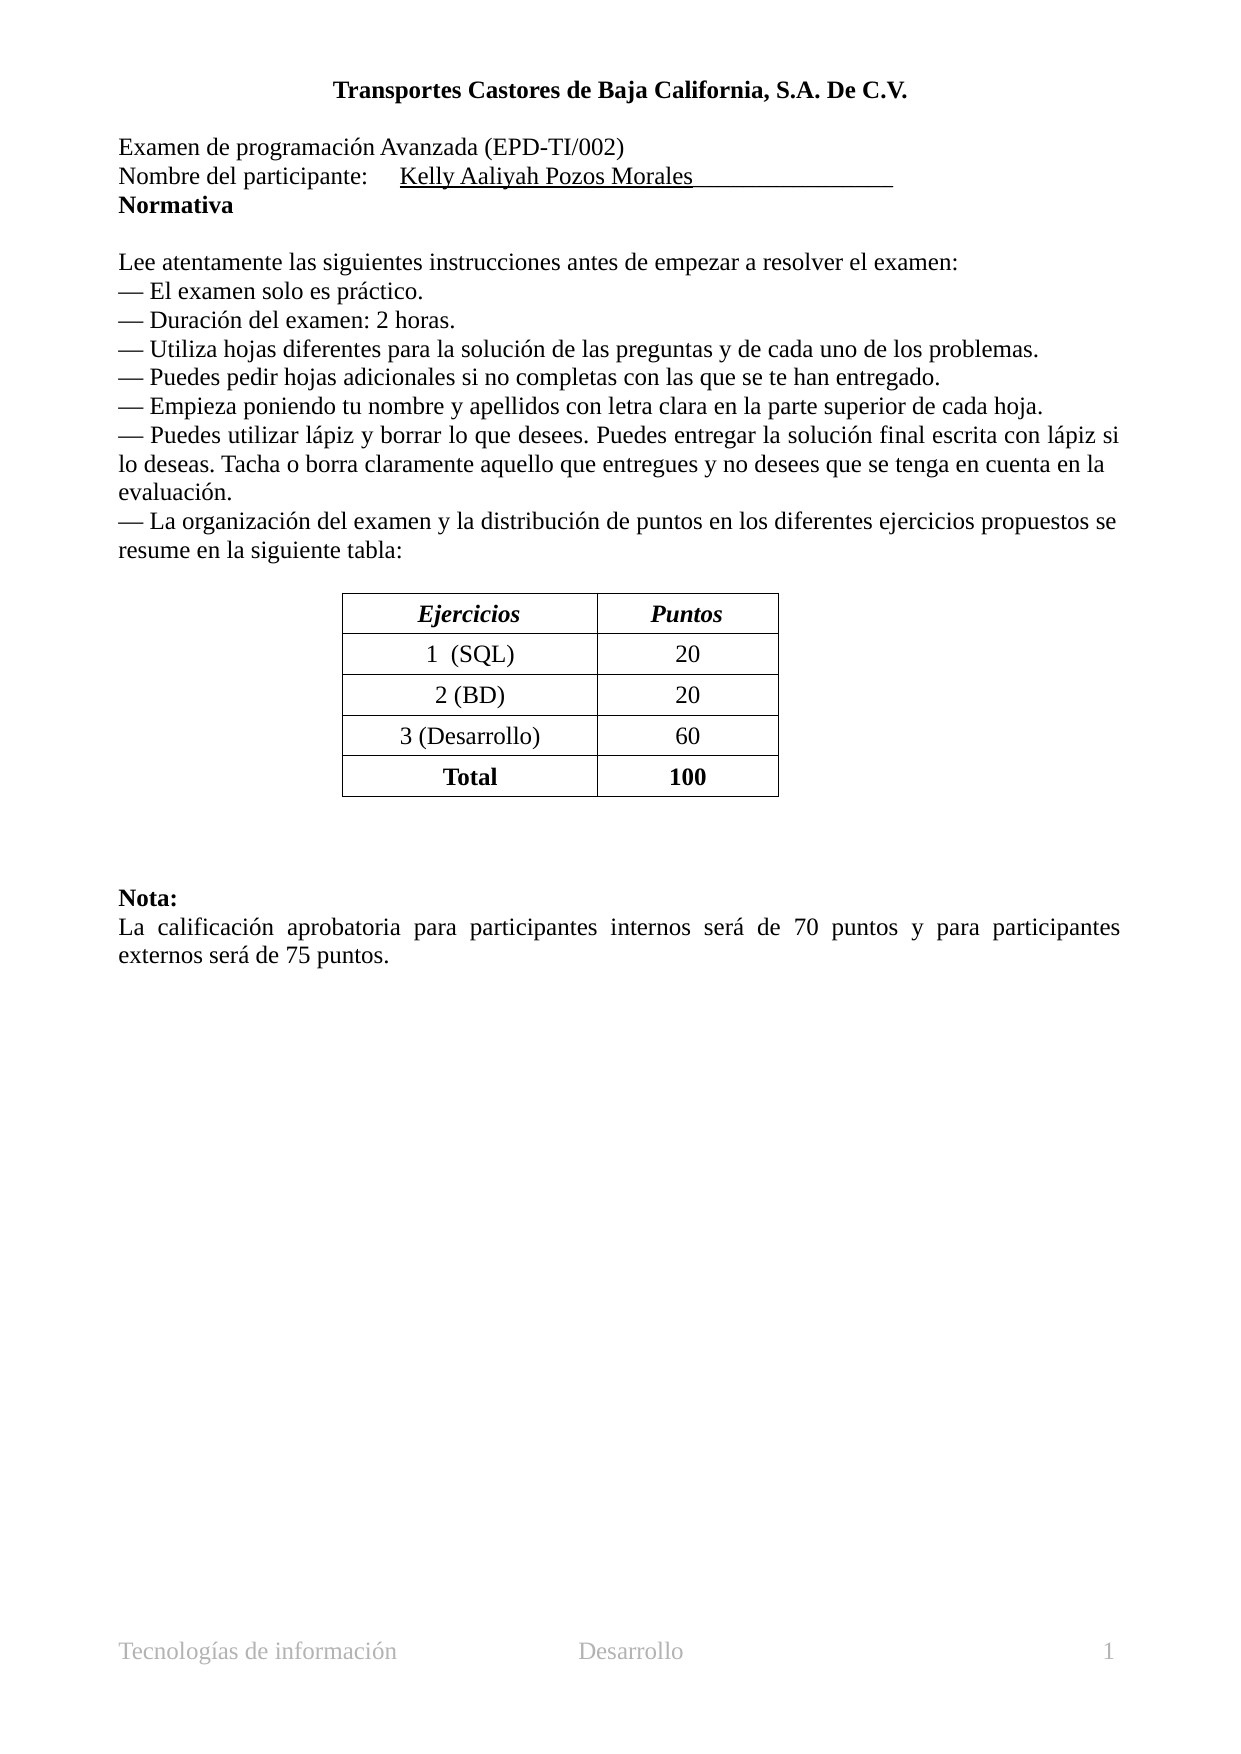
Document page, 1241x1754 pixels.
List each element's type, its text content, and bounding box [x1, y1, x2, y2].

text — Puedes pedir hojas adicionales si no completas con las que se te han entregado. [118, 362, 1122, 391]
text — Puedes utilizar lápiz y borrar lo que desees. Puedes entregar la solución final escrita con lápiz si lo deseas. Tacha o borra claramente aquello que entregues y no desees que se tenga en cuenta en la [118, 420, 1122, 477]
text — El examen solo es práctico. [118, 276, 1122, 305]
table_cell Total [343, 756, 597, 796]
table_cell 100 [598, 756, 778, 796]
text Lee atentamente las siguientes instrucciones antes de empezar a resolver el examen: [118, 247, 1122, 276]
text — Duración del examen: 2 horas. [118, 305, 1122, 334]
table_header Ejercicios [343, 594, 597, 633]
text evaluación. [118, 477, 1122, 506]
table_cell 60 [598, 716, 778, 755]
text — Utiliza hojas diferentes para la solución de las preguntas y de cada uno de los problemas. [118, 334, 1122, 362]
table_cell 3 (Desarrollo) [343, 716, 597, 755]
table_cell 2 (BD) [343, 675, 597, 715]
text — La organización del examen y la distribución de puntos en los diferentes ejercicios propuestos se [118, 506, 1122, 535]
text La calificación aprobatoria para participantes internos será de 70 puntos y para participantes externos será de 75 puntos. [118, 912, 1122, 969]
table_header Puntos [598, 594, 778, 633]
text Normativa [118, 190, 1122, 219]
table_cell 1 (SQL) [343, 634, 597, 674]
text Nota: [118, 883, 1122, 912]
table_cell 20 [598, 634, 778, 674]
table_cell 20 [598, 675, 778, 715]
text — Empieza poniendo tu nombre y apellidos con letra clara en la parte superior de cada hoja. [118, 391, 1122, 420]
text resume en la siguiente tabla: [118, 535, 1122, 564]
